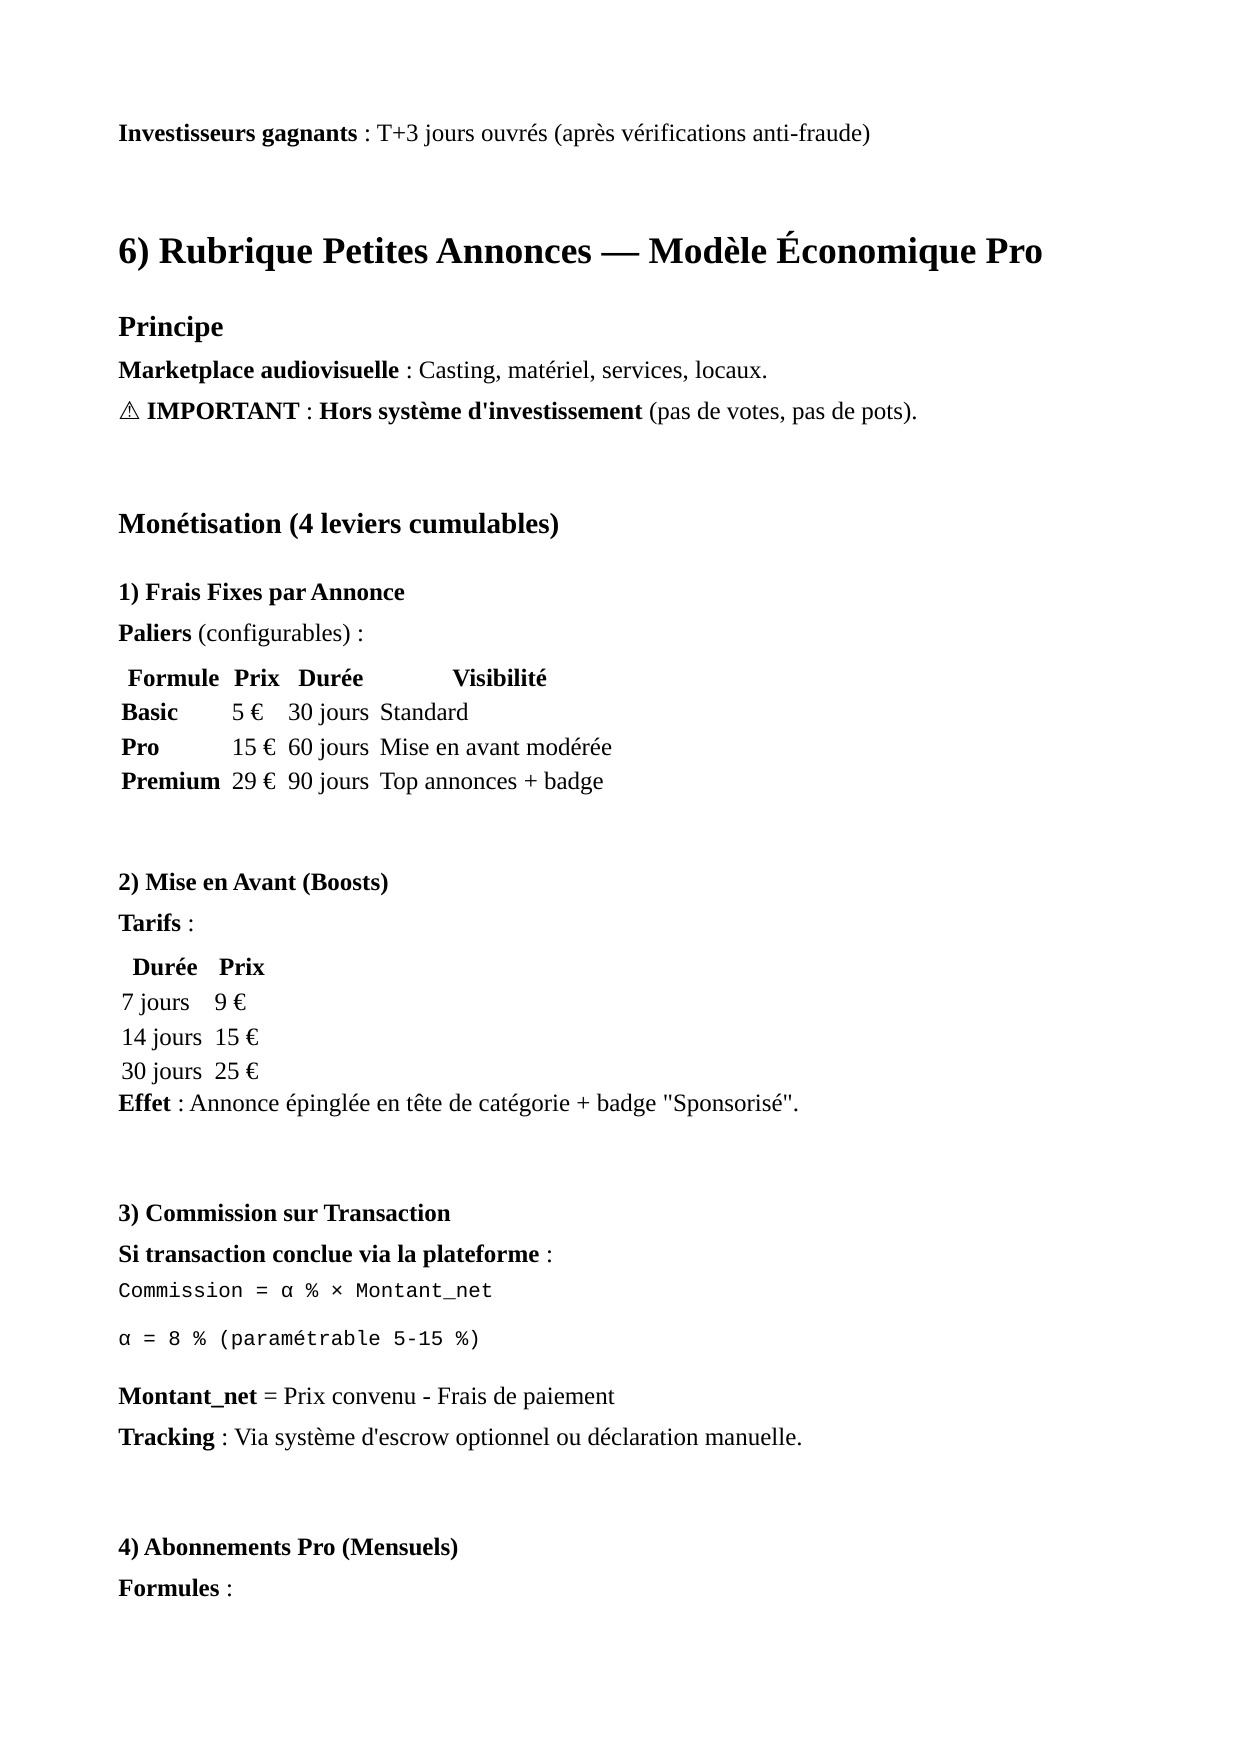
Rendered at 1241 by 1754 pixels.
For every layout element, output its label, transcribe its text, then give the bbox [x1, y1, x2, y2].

text Investisseurs gagnants : T+3 jours ouvrés (après vérifications anti-fraude) [118, 118, 1122, 147]
table_header Prix [229, 660, 285, 694]
subtitle 6) Rubrique Petites Annonces — Modèle Économique Pro [118, 228, 1122, 271]
table_cell Basic [118, 694, 229, 729]
table_cell 60 jours [285, 729, 377, 763]
table_cell 30 jours [118, 1053, 211, 1088]
subtitle 2) Mise en Avant (Boosts) [118, 867, 1122, 896]
text Marketplace audiovisuelle : Casting, matériel, services, locaux. [118, 355, 1122, 384]
table_header Formule [118, 660, 229, 694]
table_cell Standard [377, 694, 622, 729]
table_cell 29 € [229, 764, 285, 798]
text Tarifs : [118, 908, 1122, 937]
text Tracking : Via système d'escrow optionnel ou déclaration manuelle. [118, 1422, 1122, 1451]
table_cell 90 jours [285, 764, 377, 798]
table_header Visibilité [377, 660, 622, 694]
text Effet : Annonce épinglée en tête de catégorie + badge "Sponsorisé". [118, 1088, 1122, 1117]
subtitle Monétisation (4 leviers cumulables) [118, 506, 1122, 540]
text Si transaction conclue via la plateforme : [118, 1239, 1122, 1268]
table_cell Mise en avant modérée [377, 729, 622, 763]
text Formules : [118, 1573, 1122, 1602]
subtitle 4) Abonnements Pro (Mensuels) [118, 1532, 1122, 1561]
subtitle 1) Frais Fixes par Annonce [118, 577, 1122, 606]
table_cell 9 € [211, 984, 272, 1019]
table_cell Premium [118, 764, 229, 798]
table_header Prix [211, 950, 272, 984]
table_header Durée [118, 950, 211, 984]
text Paliers (configurables) : [118, 618, 1122, 647]
table_cell 7 jours [118, 984, 211, 1019]
table_cell 15 € [229, 729, 285, 763]
table_cell Pro [118, 729, 229, 763]
text Commission = α % × Montant_net [118, 1280, 1122, 1304]
text α = 8 % (paramétrable 5-15 %) [118, 1328, 1122, 1351]
text ⚠️ IMPORTANT : Hors système d'investissement (pas de votes, pas de pots). [118, 396, 1122, 425]
table_cell Top annonces + badge [377, 764, 622, 798]
table_cell 15 € [211, 1019, 272, 1053]
table_cell 14 jours [118, 1019, 211, 1053]
table_cell 5 € [229, 694, 285, 729]
subtitle 3) Commission sur Transaction [118, 1198, 1122, 1227]
subtitle Principe [118, 309, 1122, 342]
table_cell 30 jours [285, 694, 377, 729]
table_header Durée [285, 660, 377, 694]
table_cell 25 € [211, 1053, 272, 1088]
text Montant_net = Prix convenu - Frais de paiement [118, 1381, 1122, 1409]
